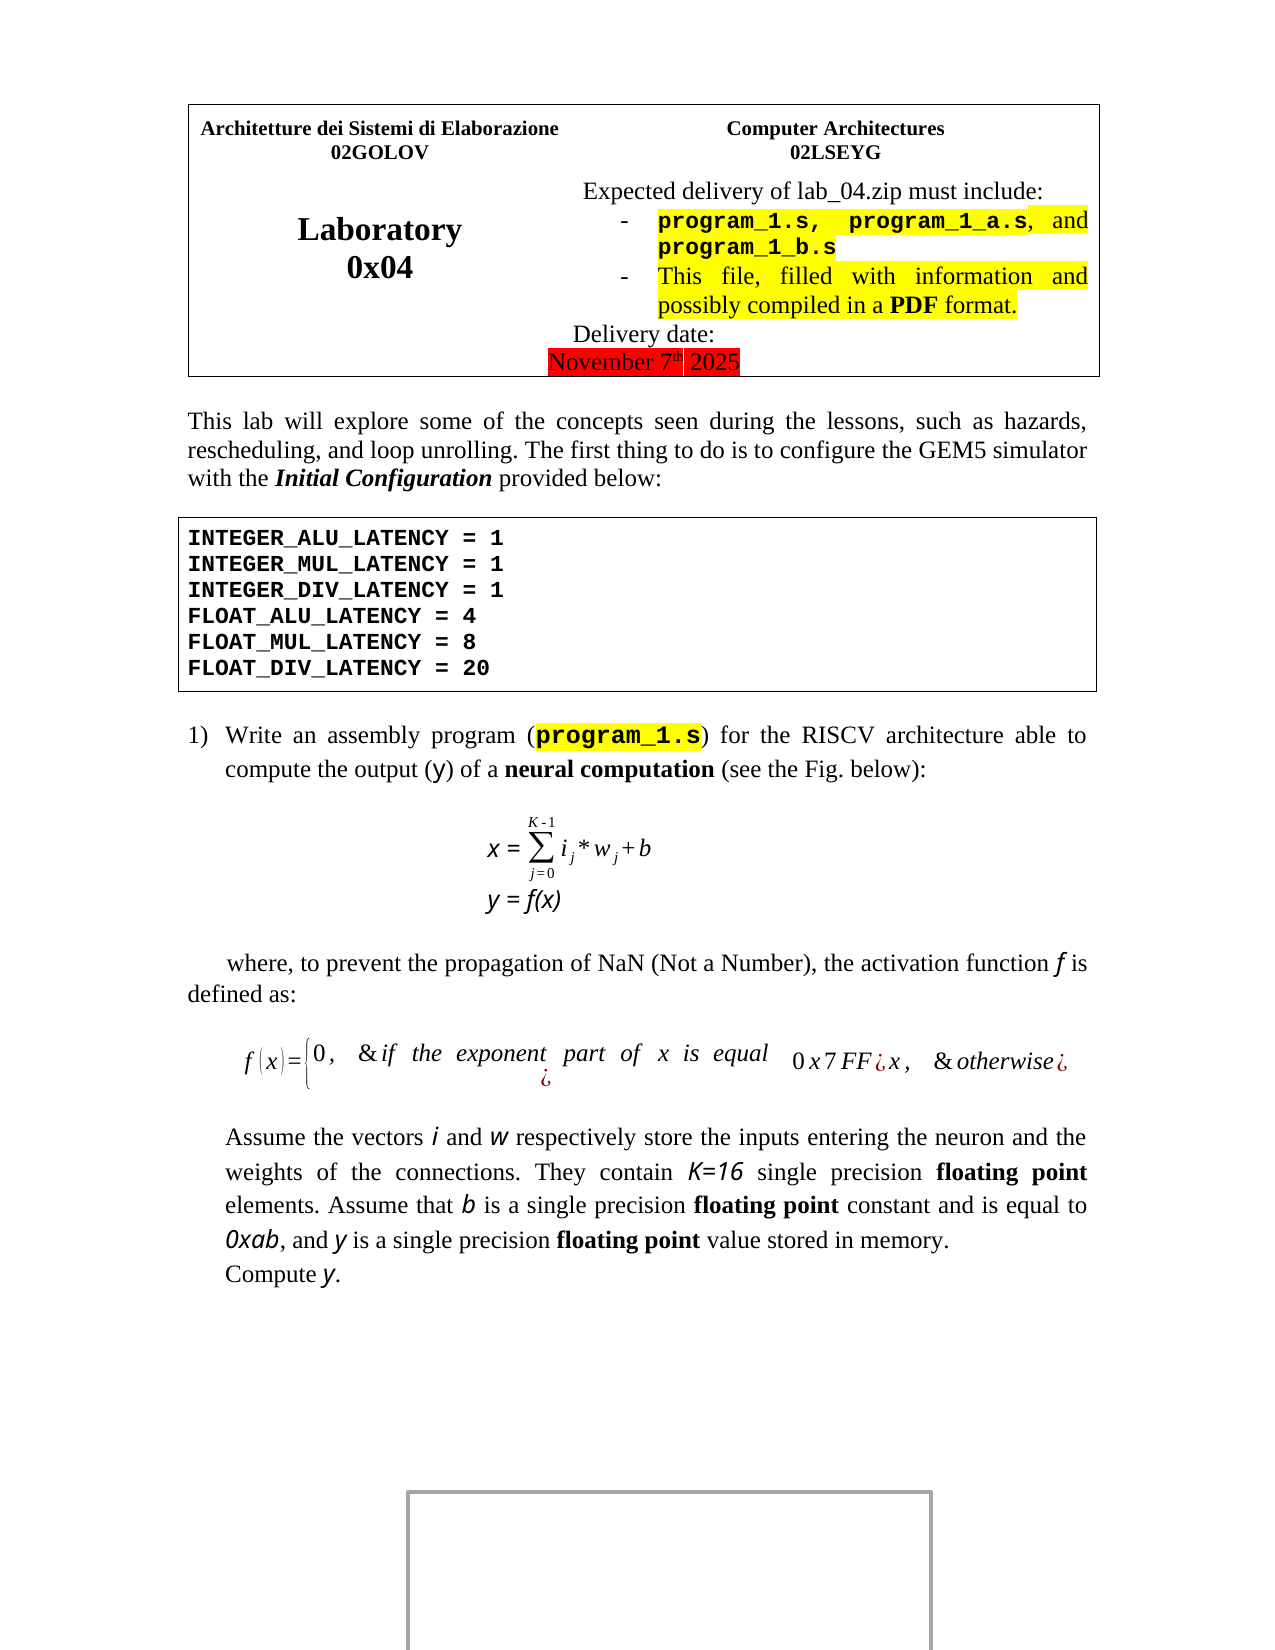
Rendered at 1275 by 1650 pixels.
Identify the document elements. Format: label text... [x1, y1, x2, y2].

text x = [487, 814, 1087, 882]
text FLOAT_MUL_LATENCY = 8 [187, 630, 1087, 647]
table_header Architetture dei Sistemi di Elaborazione 02GOLOV [189, 105, 571, 176]
table_cell Laboratory 0x04 [189, 176, 571, 319]
text y = f(x) [487, 882, 1087, 916]
text INTEGER_DIV_LATENCY = 1 [187, 578, 1087, 604]
table_cell Delivery date: November 7th 2025 [189, 319, 1099, 376]
text Assume the vectors i and w respectively store the inputs entering the neuron and the weights of the connections. They contain K=16 single precision floating point elements. Assume that b is a single precision floating point constant and is equal to 0xab, and y is a single precision floating point value stored in memory. [225, 1119, 1087, 1255]
table_header Computer Architectures 02LSEYG [571, 105, 1099, 176]
text where, to prevent the propagation of NaN (Not a Number), the activation function f is defined as: [187, 944, 1087, 1007]
text FLOAT_ALU_LATENCY = 4 [187, 604, 1087, 630]
text Compute y. [225, 1255, 1087, 1289]
text This lab will explore some of the concepts seen during the lessons, such as hazards, rescheduling, and loop unrolling. The first thing to do is to configure the GEM5 simulator with the Initial Configuration provided below: [187, 406, 1087, 492]
table_cell Expected delivery of lab_04.zip must include: program_1.s, program_1_a.s, and program_1_b.s This file, filled with information and possibly compiled in a PDF format. [571, 176, 1099, 319]
text INTEGER_MUL_LATENCY = 1 [187, 552, 1087, 578]
text FLOAT_DIV_LATENCY = 20 [179, 647, 1096, 691]
text INTEGER_ALU_LATENCY = 1 [179, 518, 1096, 552]
list Write an assembly program (program_1.s) for the RISCV architecture able to compute the output (y) of a neural computation (see the Fig. below): [187, 720, 1087, 785]
